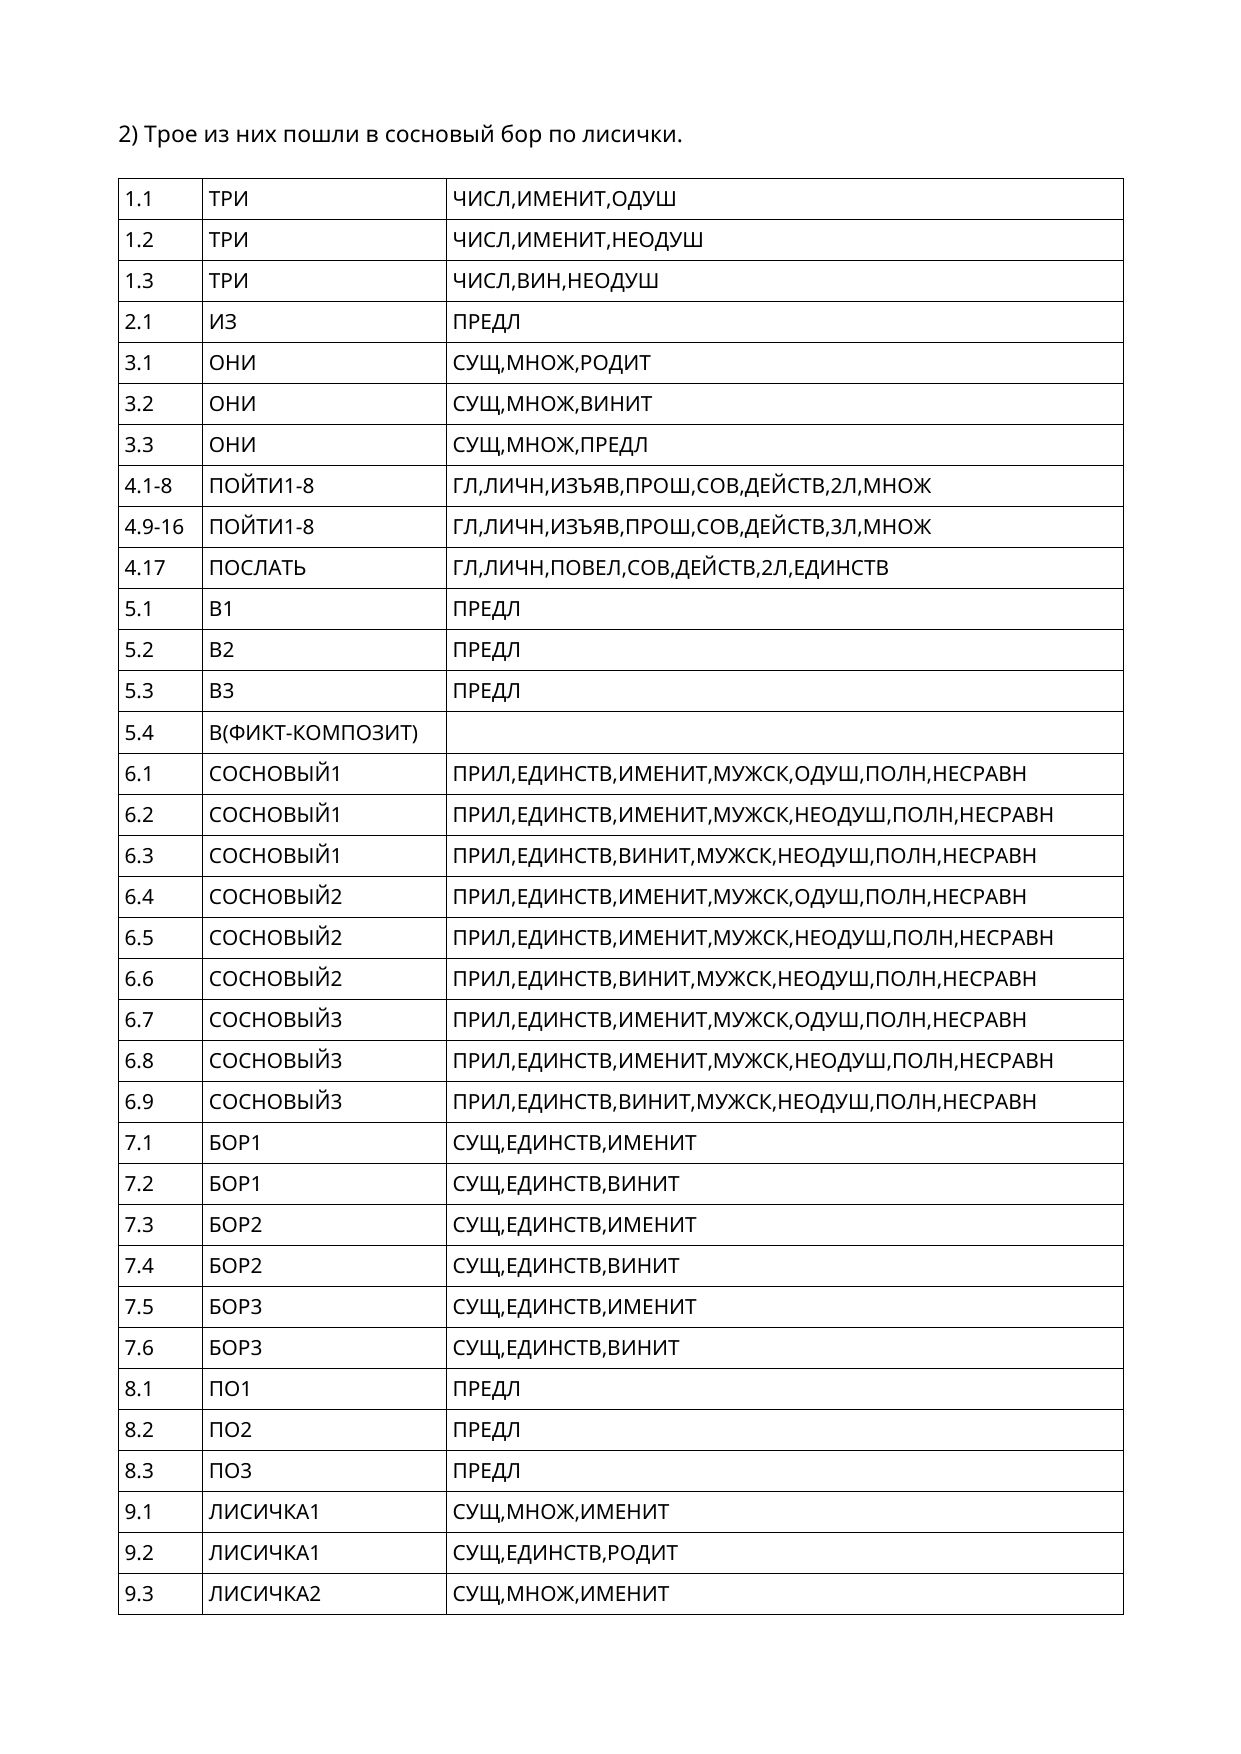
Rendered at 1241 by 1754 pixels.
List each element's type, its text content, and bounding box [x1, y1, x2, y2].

table_cell ПРЕДЛ [447, 1369, 1123, 1409]
table_cell СОСНОВЫЙ2 [203, 918, 446, 958]
table_cell 6.9 [119, 1082, 202, 1122]
table_cell ПО3 [203, 1451, 446, 1491]
table_cell ПРИЛ,ЕДИНСТВ,ИМЕНИТ,МУЖСК,НЕОДУШ,ПОЛН,НЕСРАВН [447, 1041, 1123, 1081]
table_cell 9.1 [119, 1492, 202, 1532]
table_cell 1.3 [119, 261, 202, 301]
table_cell СУЩ,ЕДИНСТВ,ВИНИТ [447, 1246, 1123, 1286]
table_cell 4.17 [119, 548, 202, 588]
table_cell СУЩ,ЕДИНСТВ,РОДИТ [447, 1533, 1123, 1573]
table_cell СОСНОВЫЙ1 [203, 836, 446, 876]
text 2) Трое из них пошли в сосновый бор по лисички. [118, 118, 1122, 149]
table_cell 5.4 [119, 712, 202, 752]
table_cell 6.3 [119, 836, 202, 876]
table_cell 4.1-8 [119, 466, 202, 506]
table_cell ОНИ [203, 343, 446, 383]
table_cell ПРИЛ,ЕДИНСТВ,ВИНИТ,МУЖСК,НЕОДУШ,ПОЛН,НЕСРАВН [447, 959, 1123, 999]
table_cell СУЩ,МНОЖ,ПРЕДЛ [447, 425, 1123, 465]
table_cell СУЩ,ЕДИНСТВ,ИМЕНИТ [447, 1205, 1123, 1245]
table_cell 5.2 [119, 630, 202, 670]
table_cell БОР1 [203, 1164, 446, 1204]
table_cell ЧИСЛ,ИМЕНИТ,НЕОДУШ [447, 220, 1123, 260]
table_cell ПОЙТИ1-8 [203, 507, 446, 547]
table_cell 5.3 [119, 671, 202, 711]
table_cell ПРЕДЛ [447, 1451, 1123, 1491]
table_cell 8.2 [119, 1410, 202, 1450]
table_cell 6.8 [119, 1041, 202, 1081]
table_cell 2.1 [119, 302, 202, 342]
table_cell ЧИСЛ,ВИН,НЕОДУШ [447, 261, 1123, 301]
table_cell ГЛ,ЛИЧН,ИЗЪЯВ,ПРОШ,СОВ,ДЕЙСТВ,3Л,МНОЖ [447, 507, 1123, 547]
table_cell ПО2 [203, 1410, 446, 1450]
table_cell ПРИЛ,ЕДИНСТВ,ВИНИТ,МУЖСК,НЕОДУШ,ПОЛН,НЕСРАВН [447, 1082, 1123, 1122]
table_cell 6.1 [119, 754, 202, 793]
table_cell 6.6 [119, 959, 202, 999]
table_cell БОР2 [203, 1205, 446, 1245]
table_cell ТРИ [203, 220, 446, 260]
table_cell СОСНОВЫЙ2 [203, 959, 446, 999]
table_cell ПОЙТИ1-8 [203, 466, 446, 506]
table_cell [447, 712, 1123, 752]
table_cell ПО1 [203, 1369, 446, 1409]
table_cell ИЗ [203, 302, 446, 342]
table_cell 9.3 [119, 1574, 202, 1614]
table_header ЧИСЛ,ИМЕНИТ,ОДУШ [447, 179, 1123, 219]
table_cell БОР3 [203, 1328, 446, 1368]
table_cell 6.4 [119, 877, 202, 917]
table_cell 7.4 [119, 1246, 202, 1286]
table_cell ПРИЛ,ЕДИНСТВ,ВИНИТ,МУЖСК,НЕОДУШ,ПОЛН,НЕСРАВН [447, 836, 1123, 876]
table_cell СУЩ,ЕДИНСТВ,ИМЕНИТ [447, 1123, 1123, 1163]
table_cell ЛИСИЧКА2 [203, 1574, 446, 1614]
table_cell ОНИ [203, 425, 446, 465]
table_cell ГЛ,ЛИЧН,ИЗЪЯВ,ПРОШ,СОВ,ДЕЙСТВ,2Л,МНОЖ [447, 466, 1123, 506]
table_header 1.1 [119, 179, 202, 219]
table_cell СОСНОВЫЙ3 [203, 1000, 446, 1040]
table_cell ПРИЛ,ЕДИНСТВ,ИМЕНИТ,МУЖСК,ОДУШ,ПОЛН,НЕСРАВН [447, 754, 1123, 793]
table_cell ПРИЛ,ЕДИНСТВ,ИМЕНИТ,МУЖСК,ОДУШ,ПОЛН,НЕСРАВН [447, 877, 1123, 917]
table_cell В(ФИКТ-КОМПОЗИТ) [203, 712, 446, 752]
table_cell ПРЕДЛ [447, 589, 1123, 629]
table_cell ПРИЛ,ЕДИНСТВ,ИМЕНИТ,МУЖСК,НЕОДУШ,ПОЛН,НЕСРАВН [447, 918, 1123, 958]
table_cell 4.9-16 [119, 507, 202, 547]
table_cell 7.5 [119, 1287, 202, 1327]
table_cell ПРЕДЛ [447, 671, 1123, 711]
table_cell В1 [203, 589, 446, 629]
table_cell 6.7 [119, 1000, 202, 1040]
table_cell БОР3 [203, 1287, 446, 1327]
table_cell 7.1 [119, 1123, 202, 1163]
table_cell 1.2 [119, 220, 202, 260]
table_cell 3.2 [119, 384, 202, 424]
table_cell СОСНОВЫЙ3 [203, 1041, 446, 1081]
table_cell БОР1 [203, 1123, 446, 1163]
table_cell СОСНОВЫЙ1 [203, 754, 446, 793]
table_cell ПРЕДЛ [447, 1410, 1123, 1450]
table_cell 7.6 [119, 1328, 202, 1368]
table_cell СУЩ,ЕДИНСТВ,ИМЕНИТ [447, 1287, 1123, 1327]
table_cell 9.2 [119, 1533, 202, 1573]
table_cell 3.3 [119, 425, 202, 465]
table_cell ГЛ,ЛИЧН,ПОВЕЛ,СОВ,ДЕЙСТВ,2Л,ЕДИНСТВ [447, 548, 1123, 588]
table_cell ТРИ [203, 261, 446, 301]
table_cell В2 [203, 630, 446, 670]
table_cell СОСНОВЫЙ3 [203, 1082, 446, 1122]
table_cell СОСНОВЫЙ2 [203, 877, 446, 917]
table_cell СУЩ,МНОЖ,ИМЕНИТ [447, 1574, 1123, 1614]
table_cell 7.3 [119, 1205, 202, 1245]
table_cell СУЩ,ЕДИНСТВ,ВИНИТ [447, 1328, 1123, 1368]
table_cell ЛИСИЧКА1 [203, 1492, 446, 1532]
table_cell 6.2 [119, 795, 202, 834]
table_cell В3 [203, 671, 446, 711]
table_cell ОНИ [203, 384, 446, 424]
table_cell 3.1 [119, 343, 202, 383]
table_cell СОСНОВЫЙ1 [203, 795, 446, 834]
table_cell ПРЕДЛ [447, 302, 1123, 342]
table_cell 5.1 [119, 589, 202, 629]
table_cell 8.3 [119, 1451, 202, 1491]
table_cell 6.5 [119, 918, 202, 958]
table_cell ПРЕДЛ [447, 630, 1123, 670]
table_cell ПРИЛ,ЕДИНСТВ,ИМЕНИТ,МУЖСК,ОДУШ,ПОЛН,НЕСРАВН [447, 1000, 1123, 1040]
table_cell 7.2 [119, 1164, 202, 1204]
table_cell ЛИСИЧКА1 [203, 1533, 446, 1573]
table_cell БОР2 [203, 1246, 446, 1286]
table_cell СУЩ,МНОЖ,РОДИТ [447, 343, 1123, 383]
table_header ТРИ [203, 179, 446, 219]
table_cell ПОСЛАТЬ [203, 548, 446, 588]
table_cell СУЩ,МНОЖ,ВИНИТ [447, 384, 1123, 424]
table_cell СУЩ,ЕДИНСТВ,ВИНИТ [447, 1164, 1123, 1204]
table_cell СУЩ,МНОЖ,ИМЕНИТ [447, 1492, 1123, 1532]
table_cell 8.1 [119, 1369, 202, 1409]
table_cell ПРИЛ,ЕДИНСТВ,ИМЕНИТ,МУЖСК,НЕОДУШ,ПОЛН,НЕСРАВН [447, 795, 1123, 834]
